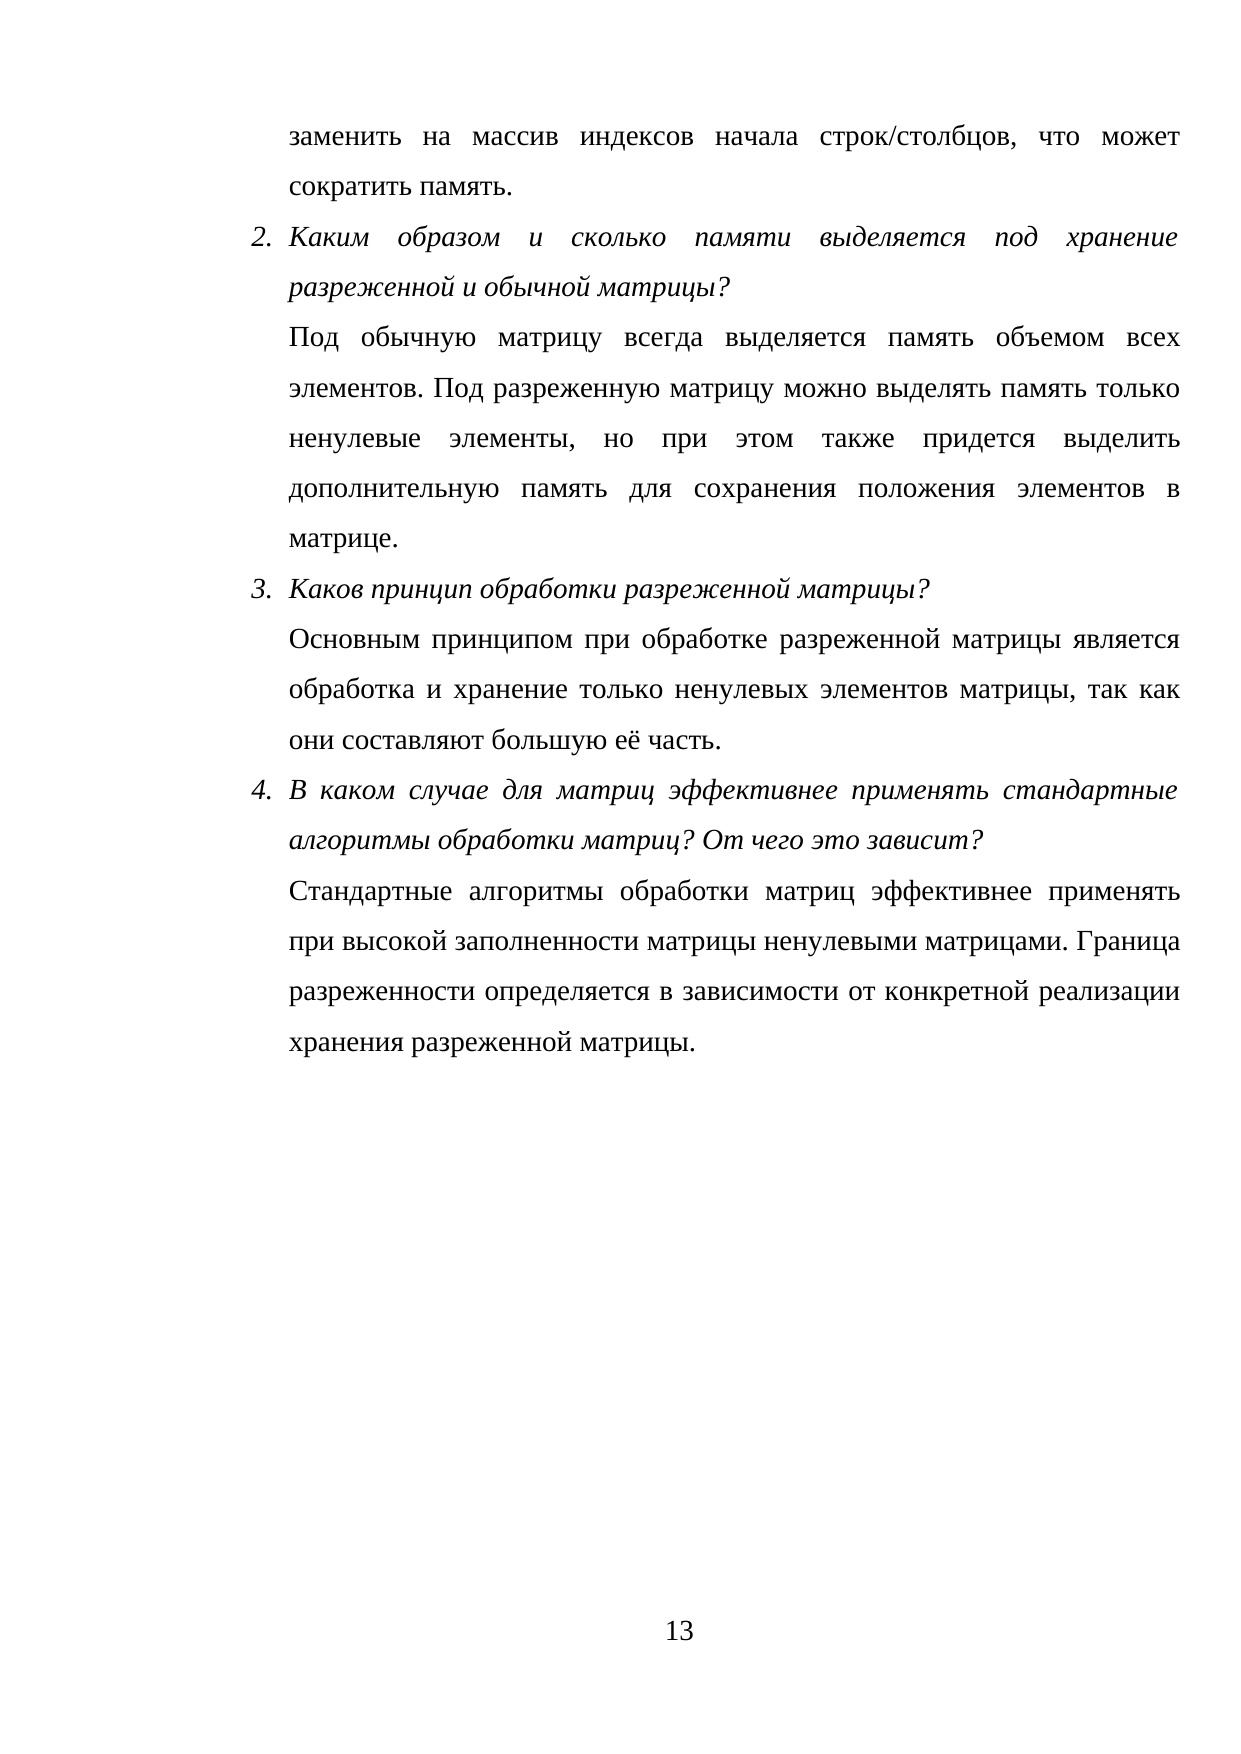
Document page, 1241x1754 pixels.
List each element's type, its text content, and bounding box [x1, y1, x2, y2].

list Основным принципом при обработке разреженной матрицы является обработка и хранение только ненулевых элементов матрицы, так как они составляют большую её часть. [288, 621, 1181, 755]
list Под обычную матрицу всегда выделяется память объемом всех элементов. Под разреженную матрицу можно выделять память только ненулевые элементы, но при этом также придется выделить дополнительную память для сохранения положения элементов в матрице. [288, 319, 1181, 554]
list В каком случае для матриц эффективнее применять стандартные алгоритмы обработки матриц? От чего это зависит? [251, 772, 1181, 856]
list Каков принцип обработки разреженной матрицы? [251, 571, 1181, 604]
list заменить на массив индексов начала строк/столбцов, что может сократить память. [288, 118, 1181, 202]
list Стандартные алгоритмы обработки матриц эффективнее применять при высокой заполненности матрицы ненулевыми матрицами. Граница разреженности определяется в зависимости от конкретной реализации хранения разреженной матрицы. [288, 873, 1181, 1057]
list Каким образом и сколько памяти выделяется под хранение разреженной и обычной матрицы? [251, 219, 1181, 303]
